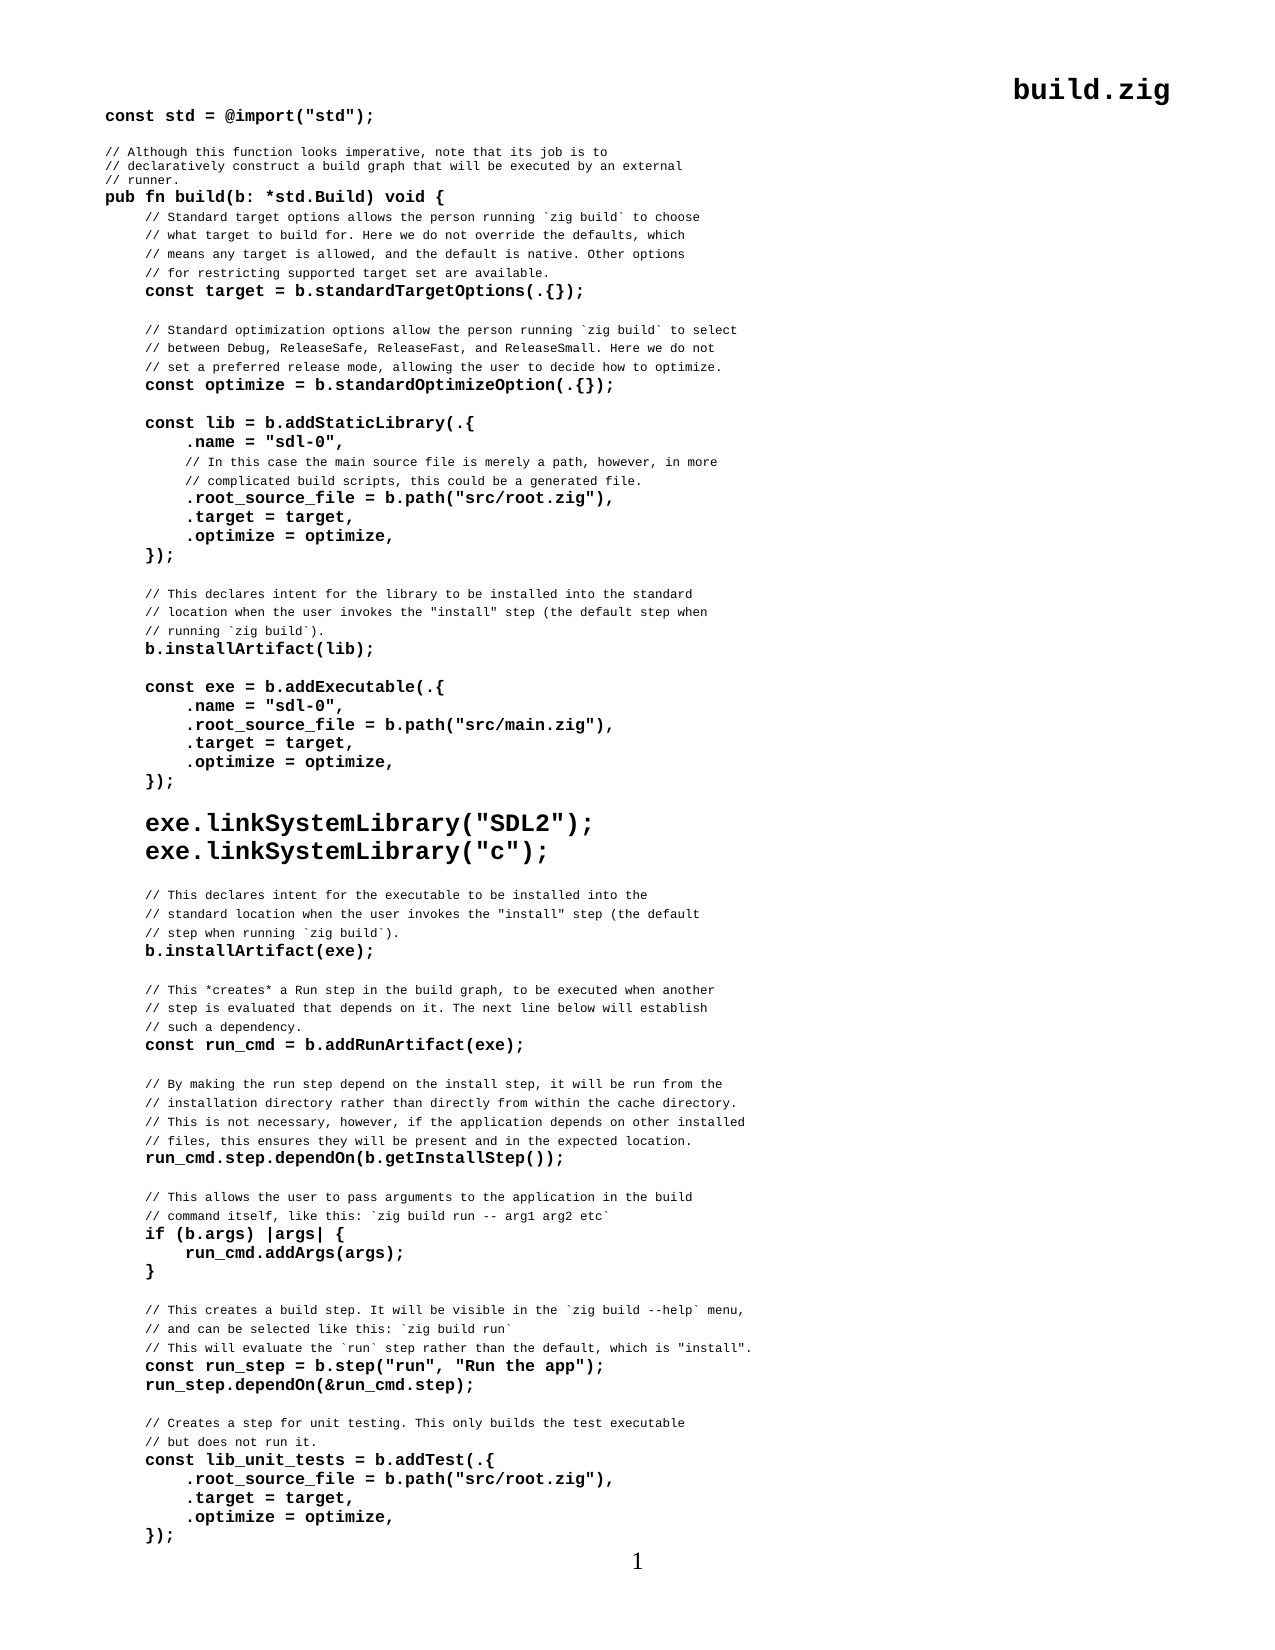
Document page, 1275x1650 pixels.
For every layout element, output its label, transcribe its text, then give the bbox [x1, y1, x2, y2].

text // step when running `zig build`). [105, 924, 1170, 942]
text run_cmd.step.dependOn(b.getInstallStep()); [105, 1150, 1170, 1169]
text // running `zig build`). [105, 622, 1170, 641]
text } [105, 1263, 1170, 1282]
text build.zig [105, 75, 1170, 108]
text // for restricting supported target set are available. [105, 264, 1170, 282]
text // step is evaluated that depends on it. The next line below will establish [105, 999, 1170, 1018]
text .target = target, [105, 509, 1170, 528]
text // command itself, like this: `zig build run -- arg1 arg2 etc` [105, 1206, 1170, 1225]
text }); [105, 773, 1170, 792]
text // means any target is allowed, and the default is native. Other options [105, 245, 1170, 264]
text const exe = b.addExecutable(.{ [105, 678, 1170, 697]
text b.installArtifact(exe); [105, 942, 1170, 961]
text // This declares intent for the library to be installed into the standard [105, 584, 1170, 603]
text // standard location when the user invokes the "install" step (the default [105, 905, 1170, 924]
text exe.linkSystemLibrary("c"); [105, 839, 1170, 867]
text // between Debug, ReleaseSafe, ReleaseFast, and ReleaseSmall. Here we do not [105, 339, 1170, 358]
text .name = "sdl-0", [105, 433, 1170, 452]
text // This creates a build step. It will be visible in the `zig build --help` menu, [105, 1301, 1170, 1319]
text pub fn build(b: *std.Build) void { [105, 188, 1170, 207]
text // By making the run step depend on the install step, it will be run from the [105, 1074, 1170, 1093]
text .target = target, [105, 735, 1170, 754]
text // Creates a step for unit testing. This only builds the test executable [105, 1414, 1170, 1433]
text .root_source_file = b.path("src/root.zig"), [105, 490, 1170, 509]
text }); [105, 1527, 1170, 1546]
text // Although this function looks imperative, note that its job is to [105, 146, 1170, 160]
text if (b.args) |args| { [105, 1225, 1170, 1244]
text // what target to build for. Here we do not override the defaults, which [105, 226, 1170, 245]
text .optimize = optimize, [105, 754, 1170, 773]
text .root_source_file = b.path("src/main.zig"), [105, 716, 1170, 735]
text .optimize = optimize, [105, 1508, 1170, 1527]
text // such a dependency. [105, 1018, 1170, 1037]
text run_cmd.addArgs(args); [105, 1244, 1170, 1263]
text // but does not run it. [105, 1433, 1170, 1452]
text }); [105, 546, 1170, 565]
text // This will evaluate the `run` step rather than the default, which is "install". [105, 1338, 1170, 1357]
text b.installArtifact(lib); [105, 641, 1170, 659]
text // This allows the user to pass arguments to the application in the build [105, 1188, 1170, 1206]
text // runner. [105, 174, 1170, 188]
text const target = b.standardTargetOptions(.{}); [105, 282, 1170, 301]
text // installation directory rather than directly from within the cache directory. [105, 1093, 1170, 1112]
text const run_cmd = b.addRunArtifact(exe); [105, 1037, 1170, 1056]
text // files, this ensures they will be present and in the expected location. [105, 1131, 1170, 1150]
text // Standard optimization options allow the person running `zig build` to select [105, 320, 1170, 339]
text const optimize = b.standardOptimizeOption(.{}); [105, 377, 1170, 396]
text // Standard target options allows the person running `zig build` to choose [105, 207, 1170, 226]
text // This declares intent for the executable to be installed into the [105, 886, 1170, 905]
text // location when the user invokes the "install" step (the default step when [105, 603, 1170, 622]
text const run_step = b.step("run", "Run the app"); [105, 1357, 1170, 1376]
text // set a preferred release mode, allowing the user to decide how to optimize. [105, 358, 1170, 377]
text // This is not necessary, however, if the application depends on other installed [105, 1112, 1170, 1131]
text // This *creates* a Run step in the build graph, to be executed when another [105, 980, 1170, 999]
text // and can be selected like this: `zig build run` [105, 1319, 1170, 1338]
text // declaratively construct a build graph that will be executed by an external [105, 160, 1170, 174]
text const std = @import("std"); [105, 108, 1170, 127]
text .target = target, [105, 1489, 1170, 1508]
text const lib = b.addStaticLibrary(.{ [105, 414, 1170, 433]
text run_step.dependOn(&run_cmd.step); [105, 1376, 1170, 1395]
text .optimize = optimize, [105, 528, 1170, 546]
text .root_source_file = b.path("src/root.zig"), [105, 1470, 1170, 1489]
text // complicated build scripts, this could be a generated file. [105, 471, 1170, 490]
text exe.linkSystemLibrary("SDL2"); [105, 810, 1170, 839]
text const lib_unit_tests = b.addTest(.{ [105, 1452, 1170, 1470]
text .name = "sdl-0", [105, 697, 1170, 716]
text // In this case the main source file is merely a path, however, in more [105, 452, 1170, 471]
